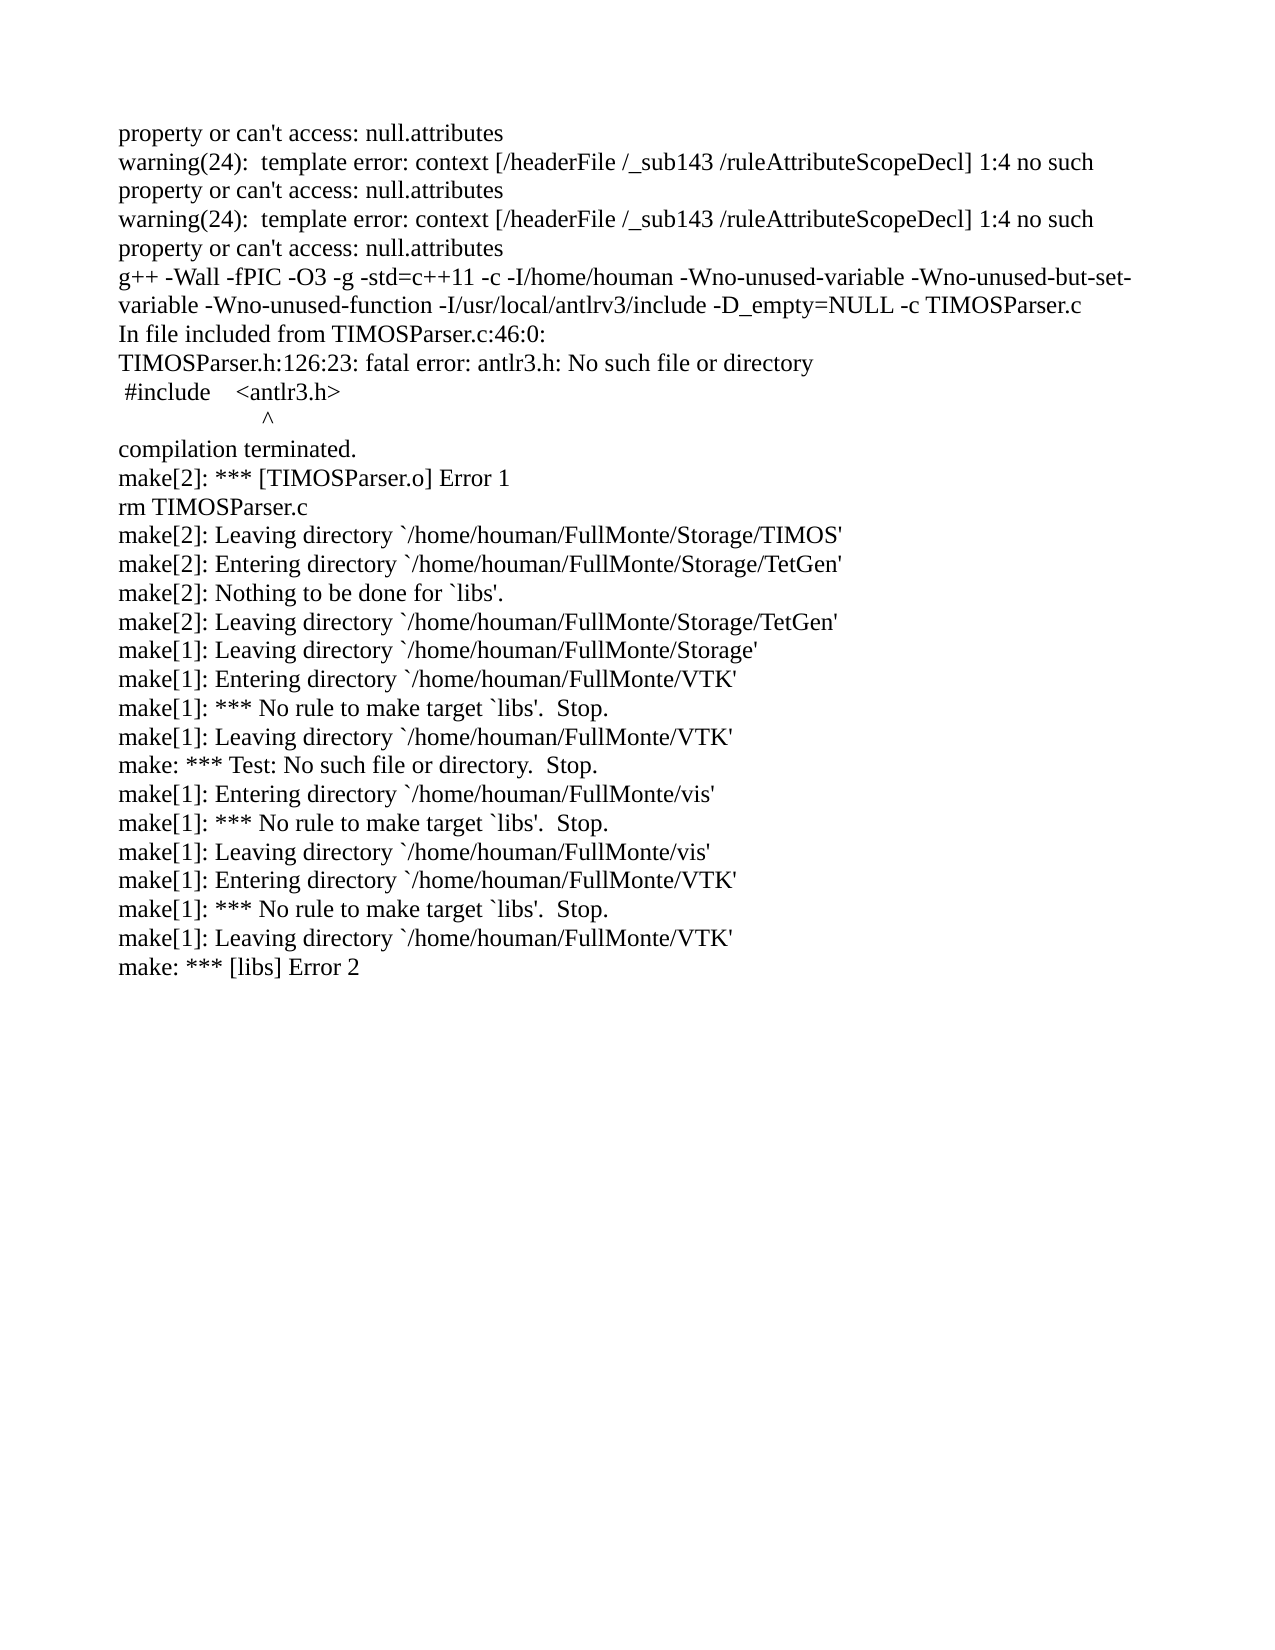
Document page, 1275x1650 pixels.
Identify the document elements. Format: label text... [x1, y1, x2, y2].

text warning(24): template error: context [/headerFile /_sub143 /ruleAttributeScopeDecl] 1:4 no such property or can't access: null.attributes [118, 204, 1157, 262]
text make: *** [libs] Error 2 [118, 952, 1157, 981]
text make[1]: Entering directory `/home/houman/FullMonte/vis' [118, 779, 1157, 808]
text #include <antlr3.h> [118, 377, 1157, 406]
text make[1]: Leaving directory `/home/houman/FullMonte/Storage' [118, 636, 1157, 664]
text In file included from TIMOSParser.c:46:0: [118, 319, 1157, 348]
text make: *** Test: No such file or directory. Stop. [118, 751, 1157, 779]
text rm TIMOSParser.c [118, 492, 1157, 521]
text make[2]: Leaving directory `/home/houman/FullMonte/Storage/TetGen' [118, 607, 1157, 636]
text warning(24): template error: context [/headerFile /_sub143 /ruleAttributeScopeDecl] 1:4 no such property or can't access: null.attributes [118, 147, 1157, 204]
text property or can't access: null.attributes [118, 118, 1157, 147]
text make[1]: *** No rule to make target `libs'. Stop. [118, 808, 1157, 837]
text make[2]: *** [TIMOSParser.o] Error 1 [118, 463, 1157, 492]
text make[1]: *** No rule to make target `libs'. Stop. [118, 894, 1157, 923]
text make[1]: Leaving directory `/home/houman/FullMonte/VTK' [118, 722, 1157, 751]
text make[1]: Leaving directory `/home/houman/FullMonte/vis' [118, 837, 1157, 866]
text compilation terminated. [118, 434, 1157, 463]
text make[2]: Entering directory `/home/houman/FullMonte/Storage/TetGen' [118, 549, 1157, 578]
text g++ -Wall -fPIC -O3 -g -std=c++11 -c -I/home/houman -Wno-unused-variable -Wno-unused-but-set-variable -Wno-unused-function -I/usr/local/antlrv3/include -D_empty=NULL -c TIMOSParser.c [118, 262, 1157, 319]
text make[1]: *** No rule to make target `libs'. Stop. [118, 693, 1157, 722]
text TIMOSParser.h:126:23: fatal error: antlr3.h: No such file or directory [118, 348, 1157, 377]
text ^ [118, 406, 1157, 434]
text make[1]: Entering directory `/home/houman/FullMonte/VTK' [118, 664, 1157, 693]
text make[2]: Leaving directory `/home/houman/FullMonte/Storage/TIMOS' [118, 521, 1157, 549]
text make[2]: Nothing to be done for `libs'. [118, 578, 1157, 607]
text make[1]: Entering directory `/home/houman/FullMonte/VTK' [118, 866, 1157, 894]
text make[1]: Leaving directory `/home/houman/FullMonte/VTK' [118, 923, 1157, 952]
